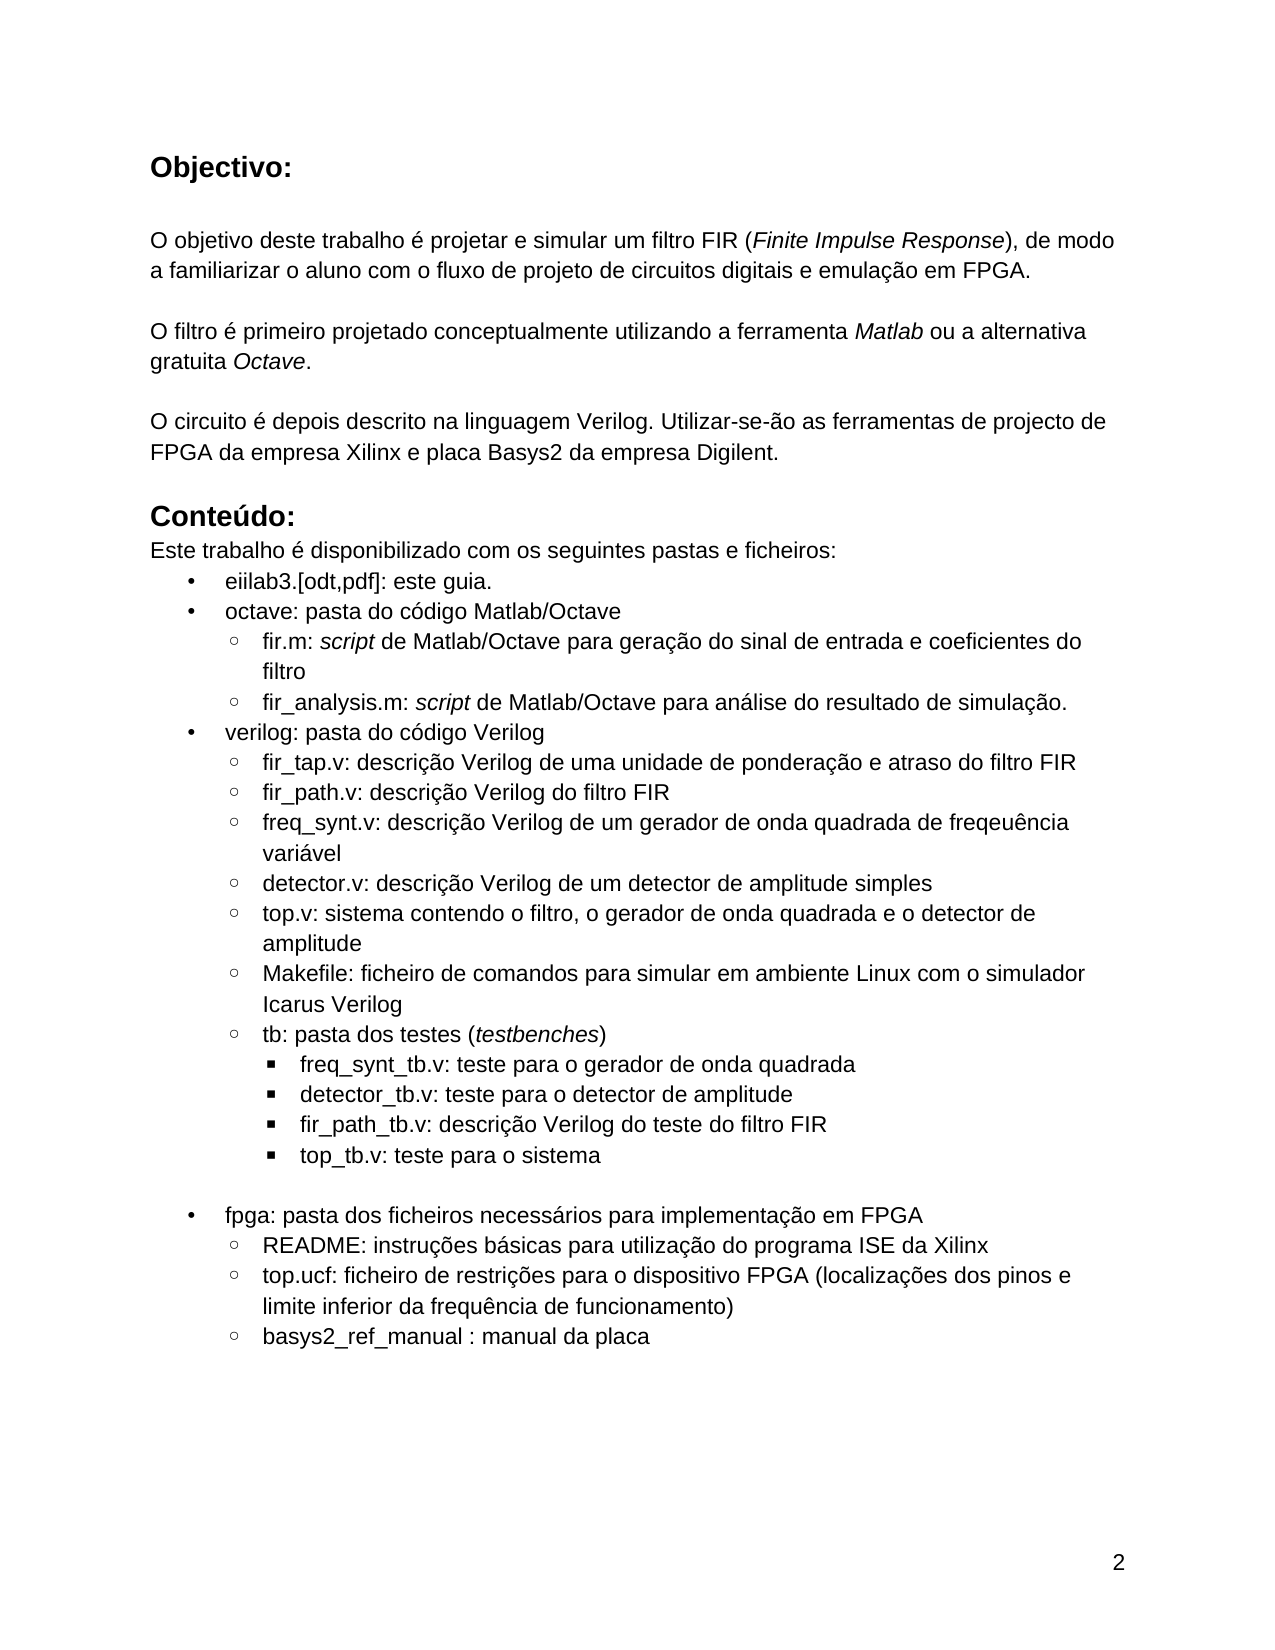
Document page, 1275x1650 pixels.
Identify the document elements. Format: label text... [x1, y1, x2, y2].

text O objetivo deste trabalho é projetar e simular um filtro FIR (Finite Impulse Response), de modo a familiarizar o aluno com o fluxo de projeto de circuitos digitais e emulação em FPGA. [150, 227, 1125, 284]
list top.v: sistema contendo o filtro, o gerador de onda quadrada e o detector de amplitude [225, 900, 1125, 957]
list detector.v: descrição Verilog de um detector de amplitude simples [225, 870, 1125, 896]
list freq_synt_tb.v: teste para o gerador de onda quadrada [262, 1051, 1125, 1077]
list fir.m: script de Matlab/Octave para geração do sinal de entrada e coeficientes do filtro [225, 628, 1125, 685]
list fir_path_tb.v: descrição Verilog do teste do filtro FIR [262, 1111, 1125, 1138]
list README: instruções básicas para utilização do programa ISE da Xilinx [225, 1232, 1125, 1259]
list verilog: pasta do código Verilog [187, 719, 1125, 745]
list octave: pasta do código Matlab/Octave [187, 598, 1125, 624]
text Objectivo: [150, 150, 1125, 183]
list top.ucf: ficheiro de restrições para o dispositivo FPGA (localizações dos pinos e limite inferior da frequência de funcionamento) [225, 1262, 1125, 1319]
list fpga: pasta dos ficheiros necessários para implementação em FPGA [187, 1202, 1125, 1228]
list basys2_ref_manual : manual da placa [225, 1323, 1125, 1349]
list fir_path.v: descrição Verilog do filtro FIR [225, 779, 1125, 806]
list fir_analysis.m: script de Matlab/Octave para análise do resultado de simulação. [225, 688, 1125, 715]
list freq_synt.v: descrição Verilog de um gerador de onda quadrada de freqeuência variável [225, 809, 1125, 866]
list detector_tb.v: teste para o detector de amplitude [262, 1081, 1125, 1108]
list tb: pasta dos testes (testbenches) [225, 1021, 1125, 1047]
list top_tb.v: teste para o sistema [262, 1142, 1125, 1168]
text O circuito é depois descrito na linguagem Verilog. Utilizar-se-ão as ferramentas de projecto de FPGA da empresa Xilinx e placa Basys2 da empresa Digilent. [150, 408, 1125, 465]
text O filtro é primeiro projetado conceptualmente utilizando a ferramenta Matlab ou a alternativa gratuita Octave. [150, 318, 1125, 374]
list Makefile: ficheiro de comandos para simular em ambiente Linux com o simulador Icarus Verilog [225, 960, 1125, 1017]
list eiilab3.[odt,pdf]: este guia. [187, 568, 1125, 594]
text Conteúdo: [150, 499, 1125, 532]
list fir_tap.v: descrição Verilog de uma unidade de ponderação e atraso do filtro FIR [225, 749, 1125, 775]
text Este trabalho é disponibilizado com os seguintes pastas e ficheiros: [150, 537, 1125, 564]
